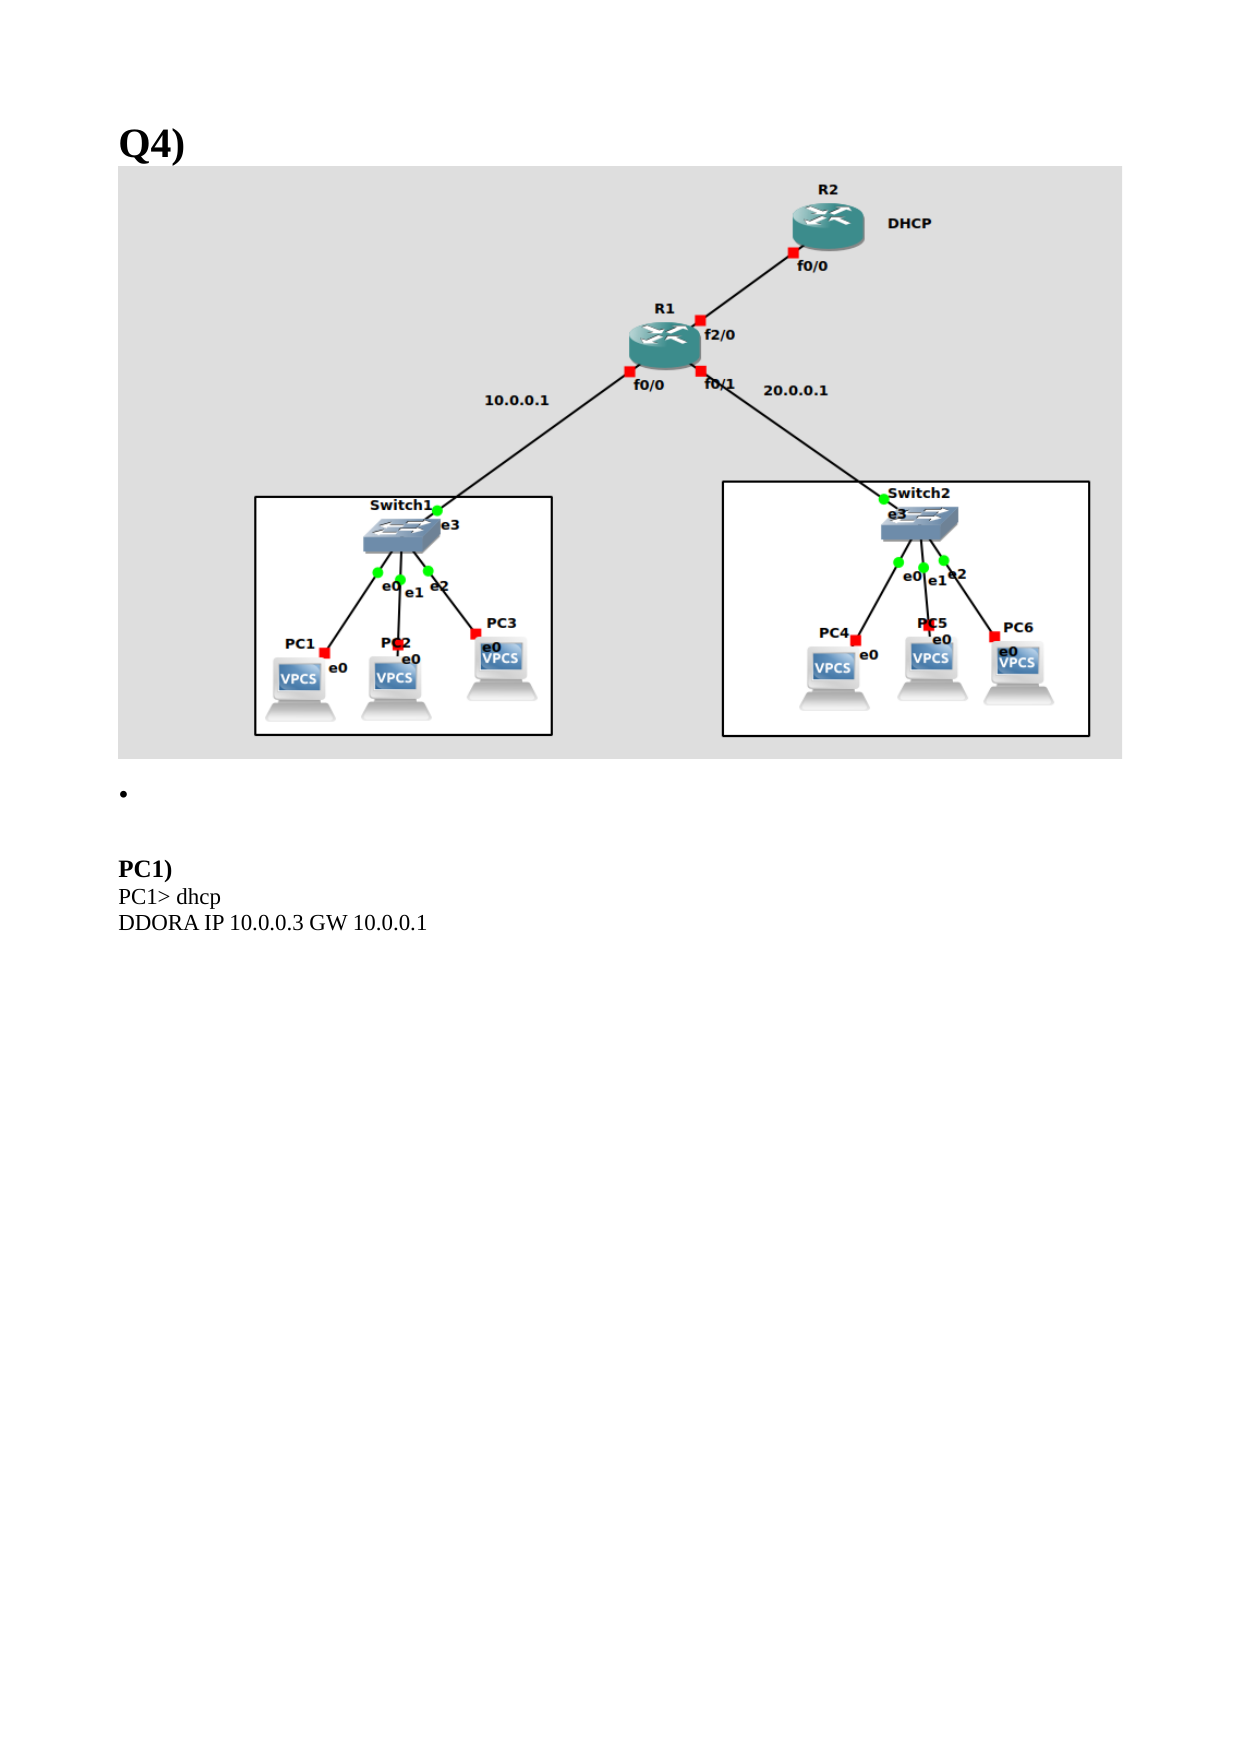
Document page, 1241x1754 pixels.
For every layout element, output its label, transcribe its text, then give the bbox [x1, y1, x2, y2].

text Q4) [118, 118, 1122, 166]
text PC1> dhcp [118, 883, 1122, 909]
text DDORA IP 10.0.0.3 GW 10.0.0.1 [118, 909, 1122, 936]
text PC1) [118, 854, 1122, 883]
picture [118, 166, 1123, 759]
text . [118, 759, 1122, 806]
